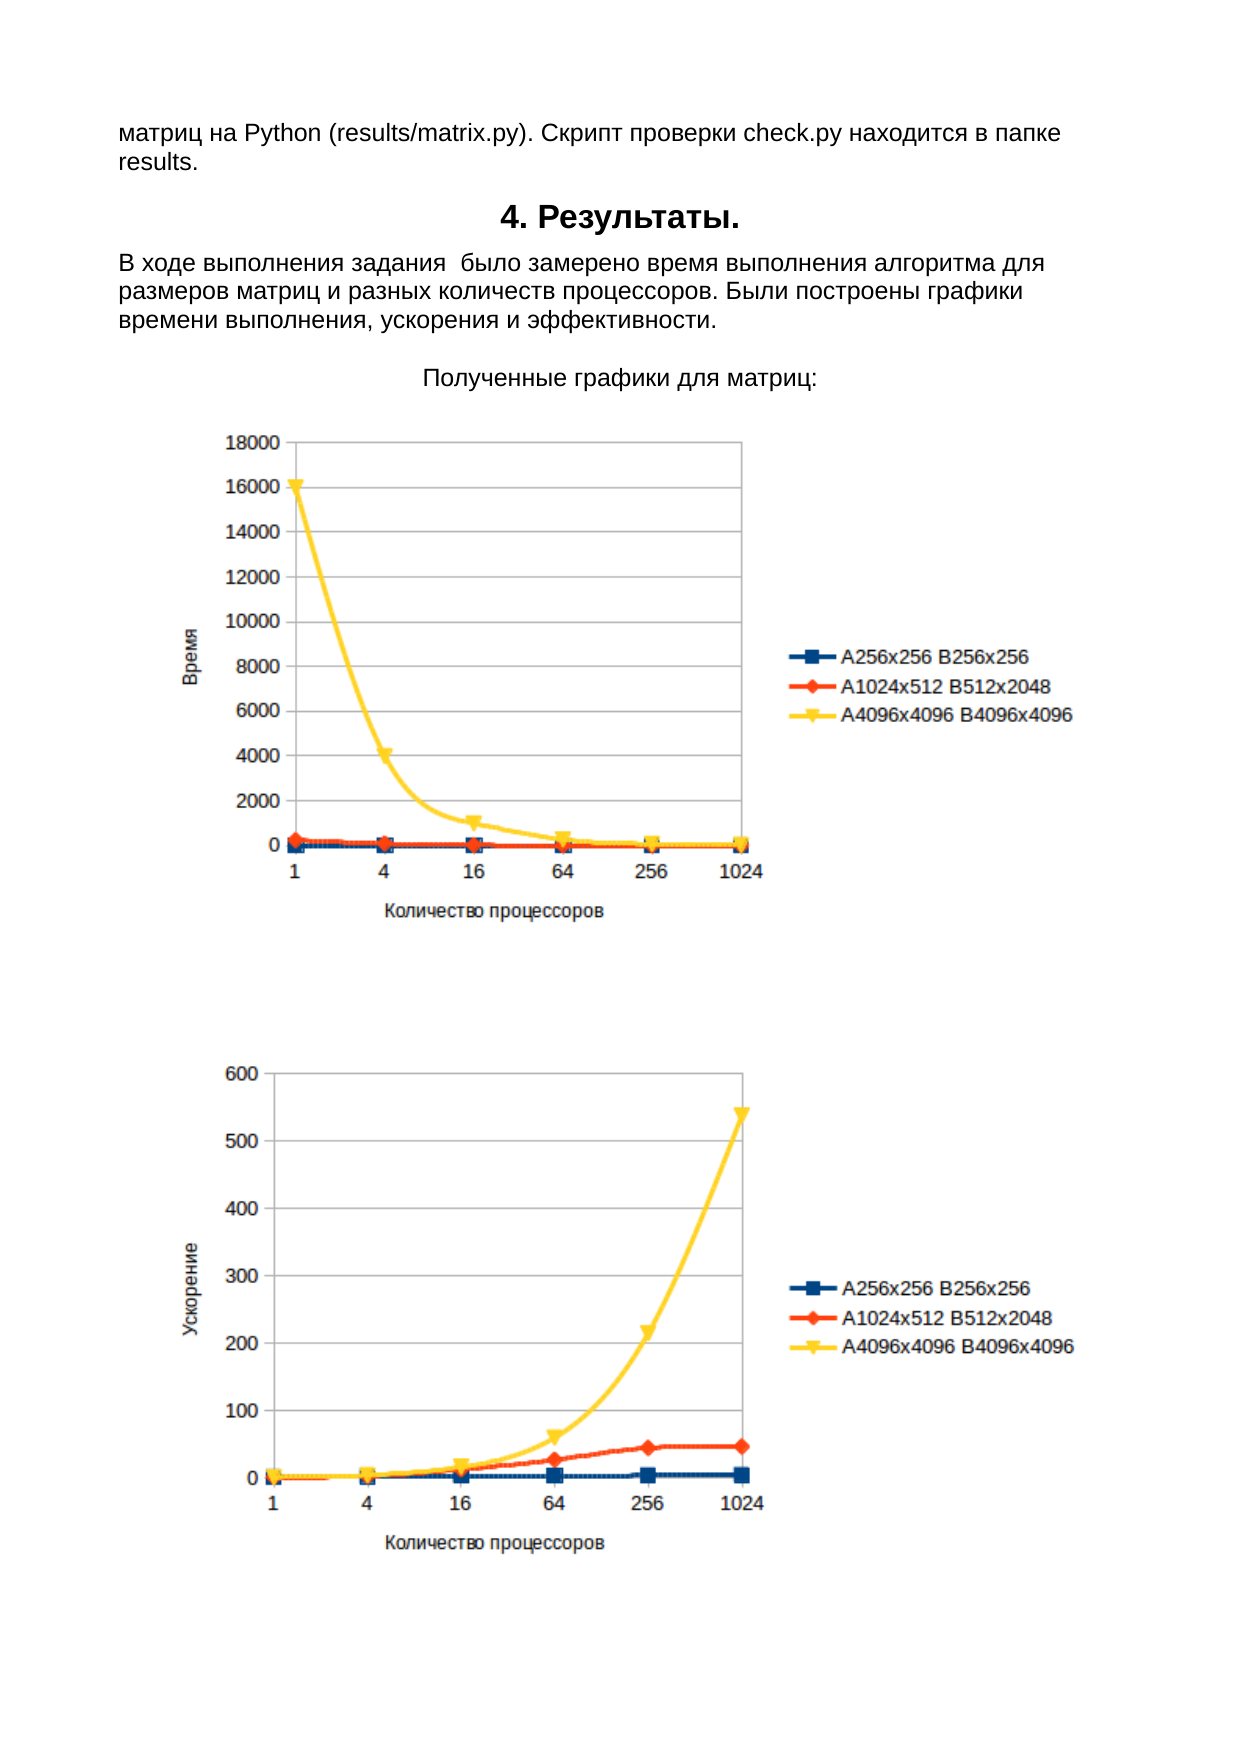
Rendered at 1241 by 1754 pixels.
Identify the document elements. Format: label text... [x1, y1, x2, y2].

text В ходе выполнения задания было замерено время выполнения алгоритма для размеров матриц и разных количеств процессоров. Были построены графики времени выполнения, ускорения и эффективности. [118, 248, 1122, 334]
text Полученные графики для матриц: [118, 363, 1122, 391]
text матриц на Python (results/matrix.py). Скрипт проверки check.py находится в папке results. [118, 118, 1122, 176]
picture [147, 420, 1093, 952]
subtitle 4. Результаты. [118, 196, 1122, 235]
picture [147, 1051, 1093, 1584]
